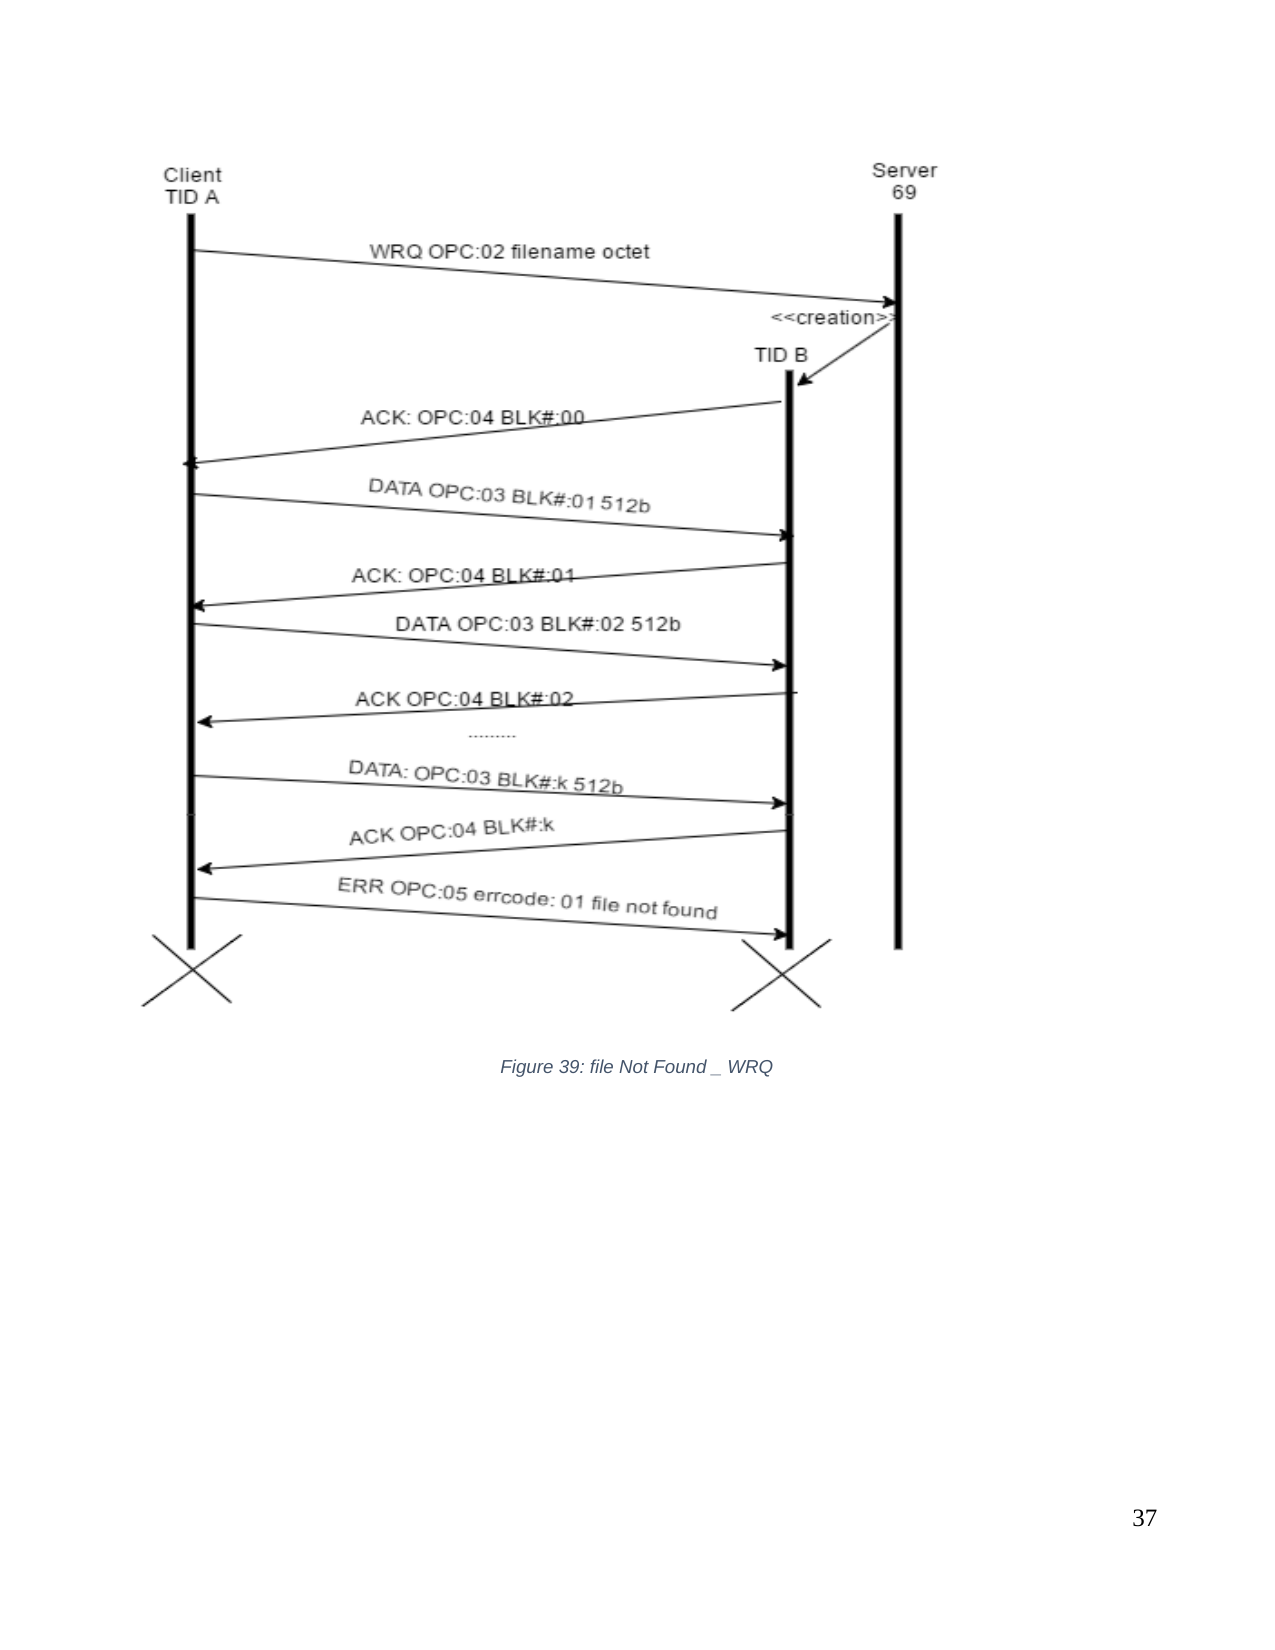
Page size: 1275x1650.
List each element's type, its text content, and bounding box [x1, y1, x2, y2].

text Figure 39: file Not Found _ WRQ [118, 1056, 1157, 1078]
